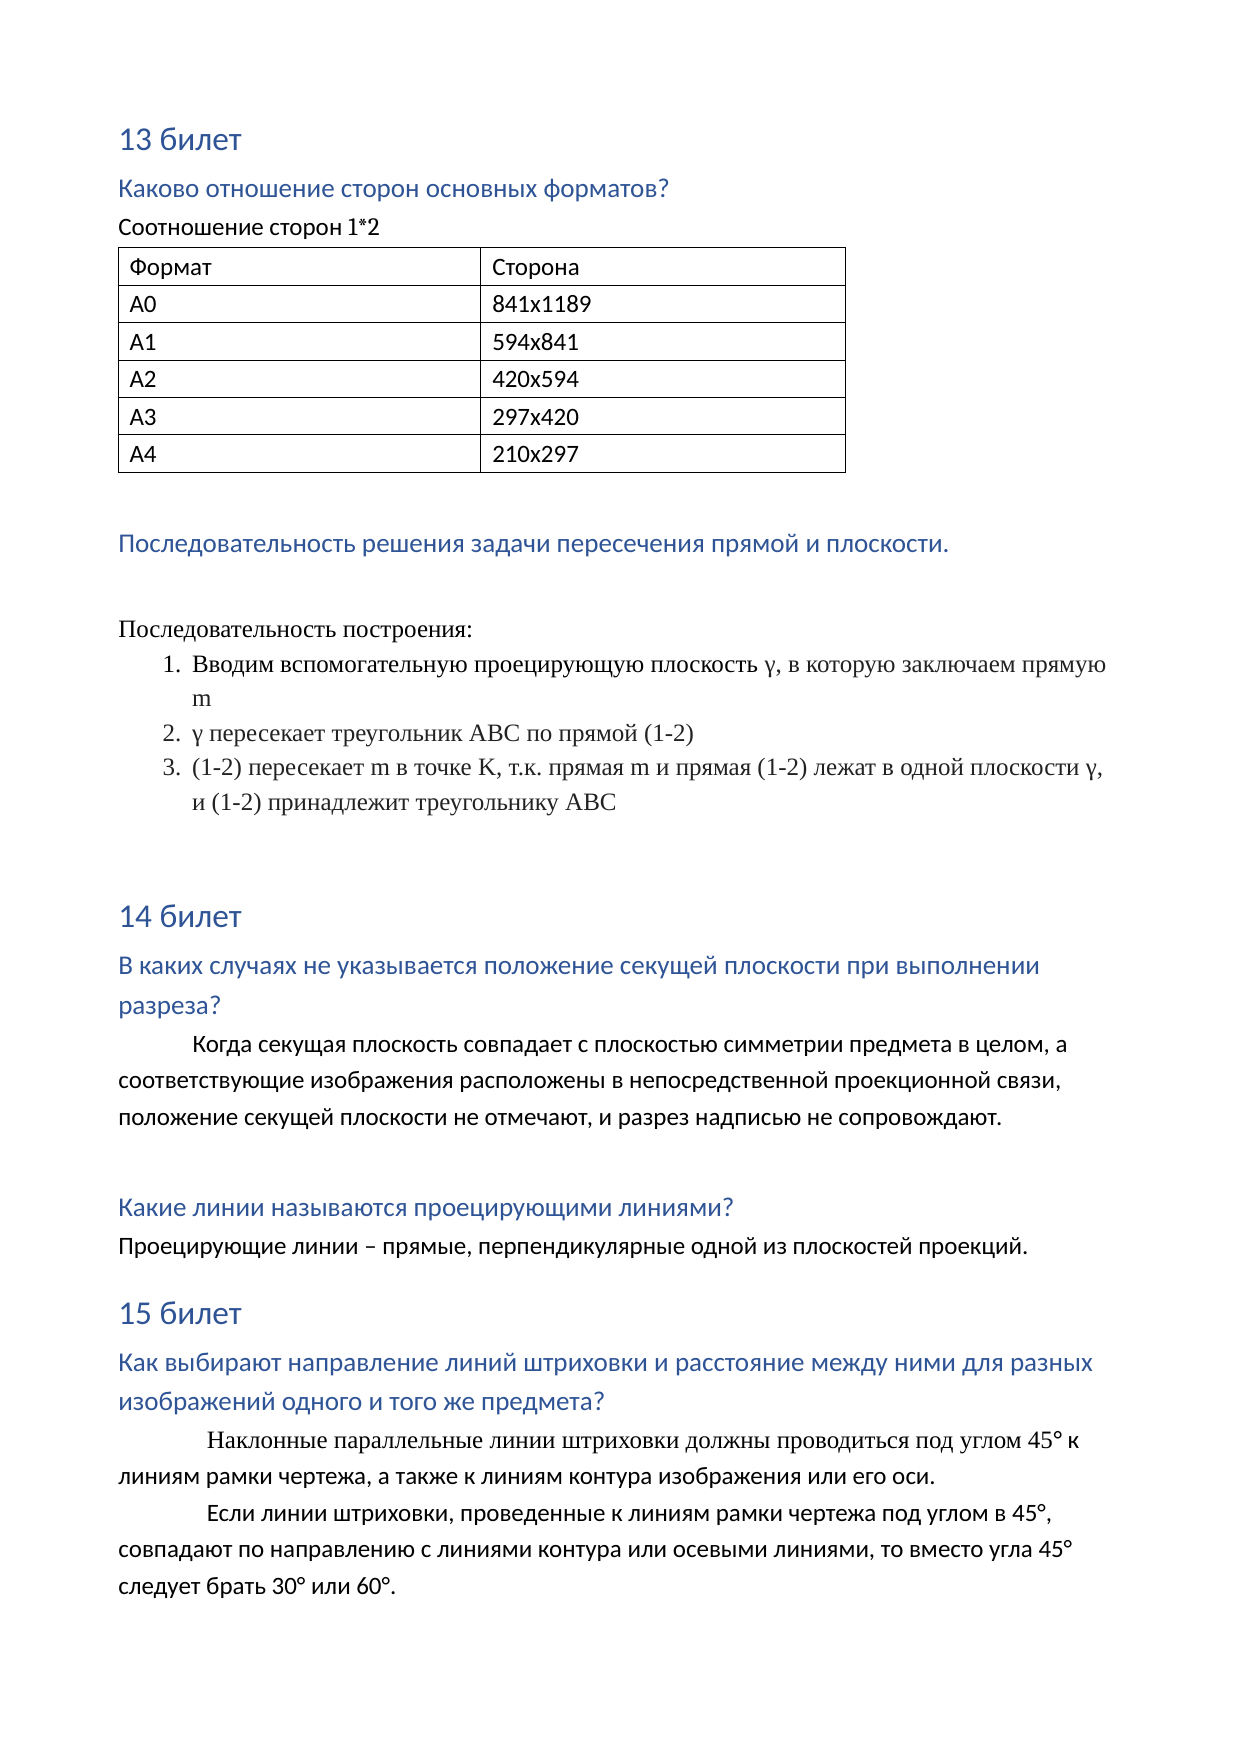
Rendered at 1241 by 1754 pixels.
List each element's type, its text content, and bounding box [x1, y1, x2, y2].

table_cell 420x594 [481, 361, 845, 397]
table_cell 297x420 [481, 398, 845, 434]
text Проецирующие линии – прямые, перпендикулярные одной из плоскостей проекций. [118, 1230, 1122, 1261]
list γ пересекает треугольник ABC по прямой (1-2) [162, 718, 1122, 747]
subtitle Каково отношение сторон основных форматов? [118, 171, 1122, 204]
table_cell A3 [119, 398, 480, 434]
text Если линии штриховки, проведенные к линиям рамки чертежа под углом в 45°, совпадают по направлению с линиями контура или осевыми линиями, то вместо угла 45° следует брать 30° или 60°. [118, 1497, 1122, 1601]
table_cell 841x1189 [481, 286, 845, 322]
subtitle Как выбирают направление линий штриховки и расстояние между ними для разных изображений одного и того же предмета? [118, 1345, 1122, 1417]
subtitle 15 билет [118, 1292, 1122, 1332]
table_header Сторона [481, 248, 845, 285]
text Наклонные параллельные линии штриховки должны проводиться под углом 45° к линиям рамки чертежа, а также к линиям контура изображения или его оси. [118, 1424, 1122, 1491]
table_cell A4 [119, 435, 480, 472]
table_cell 594x841 [481, 323, 845, 359]
subtitle 13 билет [118, 118, 1122, 159]
text Соотношение сторон 1*2 [118, 211, 1122, 241]
table_cell 210x297 [481, 435, 845, 472]
list Вводим вспомогательную проецирующую плоскость γ, в которую заключаем прямую m [162, 649, 1122, 712]
text Последовательность построения: [118, 614, 1122, 643]
table_header Формат [119, 248, 480, 285]
table_cell A2 [119, 361, 480, 397]
table_cell A0 [119, 286, 480, 322]
list (1-2) пересекает m в точке K, т.к. прямая m и прямая (1-2) лежат в одной плоскости γ, и (1-2) принадлежит треугольнику ABC [162, 752, 1122, 816]
table_cell A1 [119, 323, 480, 359]
subtitle Последовательность решения задачи пересечения прямой и плоскости. [118, 526, 1122, 559]
subtitle Какие линии называются проецирующими линиями? [118, 1191, 1122, 1224]
text Когда секущая плоскость совпадает с плоскостью симметрии предмета в целом, а соответствующие изображения расположены в непосредственной проекционной связи, положение секущей плоскости не отмечают, и разрез надписью не сопровождают. [118, 1028, 1122, 1131]
subtitle 14 билет [118, 896, 1122, 936]
subtitle В каких случаях не указывается положение секущей плоскости при выполнении разреза? [118, 948, 1122, 1021]
